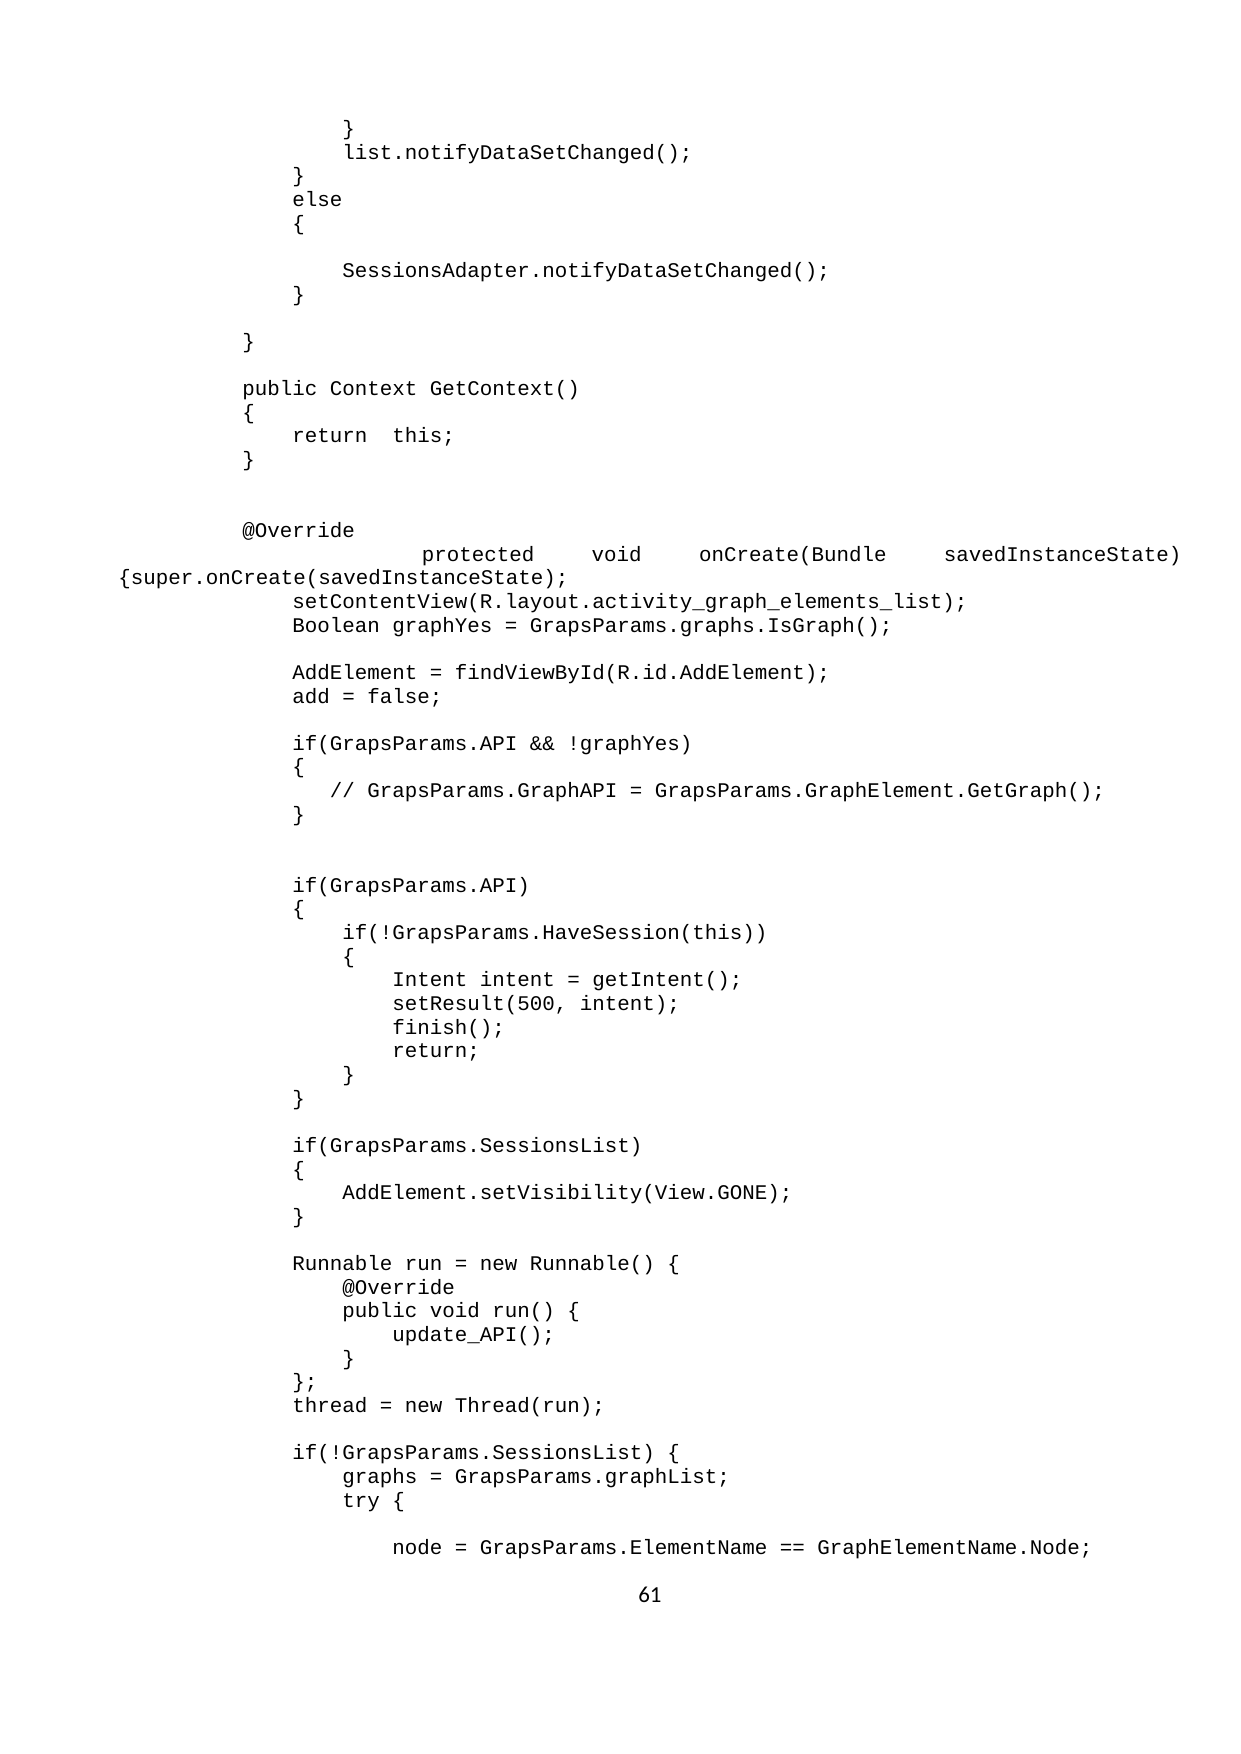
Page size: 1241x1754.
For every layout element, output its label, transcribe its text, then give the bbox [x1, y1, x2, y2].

text return this; [118, 426, 1181, 449]
text } [118, 1088, 1181, 1111]
text @Override [118, 520, 1181, 544]
text } [118, 1206, 1181, 1229]
text Runnable run = new Runnable() { [118, 1253, 1181, 1277]
text AddElement.setVisibility(View.GONE); [118, 1182, 1181, 1206]
text } [118, 165, 1181, 189]
text @Override [118, 1277, 1181, 1300]
text Boolean graphYes = GrapsParams.graphs.IsGraph(); [118, 615, 1181, 638]
text } [118, 1064, 1181, 1088]
text list.notifyDataSetChanged(); [118, 142, 1181, 165]
text add = false; [118, 686, 1181, 709]
text { [118, 402, 1181, 426]
text } [118, 284, 1181, 307]
text try { [118, 1489, 1181, 1513]
text public Context GetContext() [118, 378, 1181, 402]
text } [118, 118, 1181, 142]
text else [118, 189, 1181, 213]
text setResult(500, intent); [118, 993, 1181, 1017]
text public void run() { [118, 1300, 1181, 1324]
text AddElement = findViewById(R.id.AddElement); [118, 662, 1181, 686]
text node = GrapsParams.ElementName == GraphElementName.Node; [118, 1537, 1181, 1561]
text finish(); [118, 1017, 1181, 1040]
text { [118, 1158, 1181, 1182]
text Intent intent = getIntent(); [118, 969, 1181, 993]
text return; [118, 1040, 1181, 1064]
text } [118, 1348, 1181, 1371]
text } [118, 804, 1181, 827]
text // GrapsParams.GraphAPI = GrapsParams.GraphElement.GetGraph(); [118, 780, 1181, 804]
text update_API(); [118, 1324, 1181, 1348]
text setContentView(R.layout.activity_graph_elements_list); [118, 591, 1181, 615]
text { [118, 898, 1181, 922]
text { [118, 757, 1181, 780]
text SessionsAdapter.notifyDataSetChanged(); [118, 260, 1181, 284]
text if(GrapsParams.API && !graphYes) [118, 733, 1181, 757]
text { [118, 213, 1181, 236]
text if(GrapsParams.SessionsList) [118, 1135, 1181, 1158]
text }; [118, 1371, 1181, 1395]
text if(!GrapsParams.SessionsList) { [118, 1442, 1181, 1466]
text protected void onCreate(Bundle savedInstanceState) {super.onCreate(savedInstanceState); [118, 544, 1181, 591]
text thread = new Thread(run); [118, 1395, 1181, 1419]
text } [118, 449, 1181, 473]
text graphs = GrapsParams.graphList; [118, 1466, 1181, 1489]
text if(GrapsParams.API) [118, 875, 1181, 898]
text { [118, 946, 1181, 969]
text } [118, 331, 1181, 354]
text if(!GrapsParams.HaveSession(this)) [118, 922, 1181, 946]
